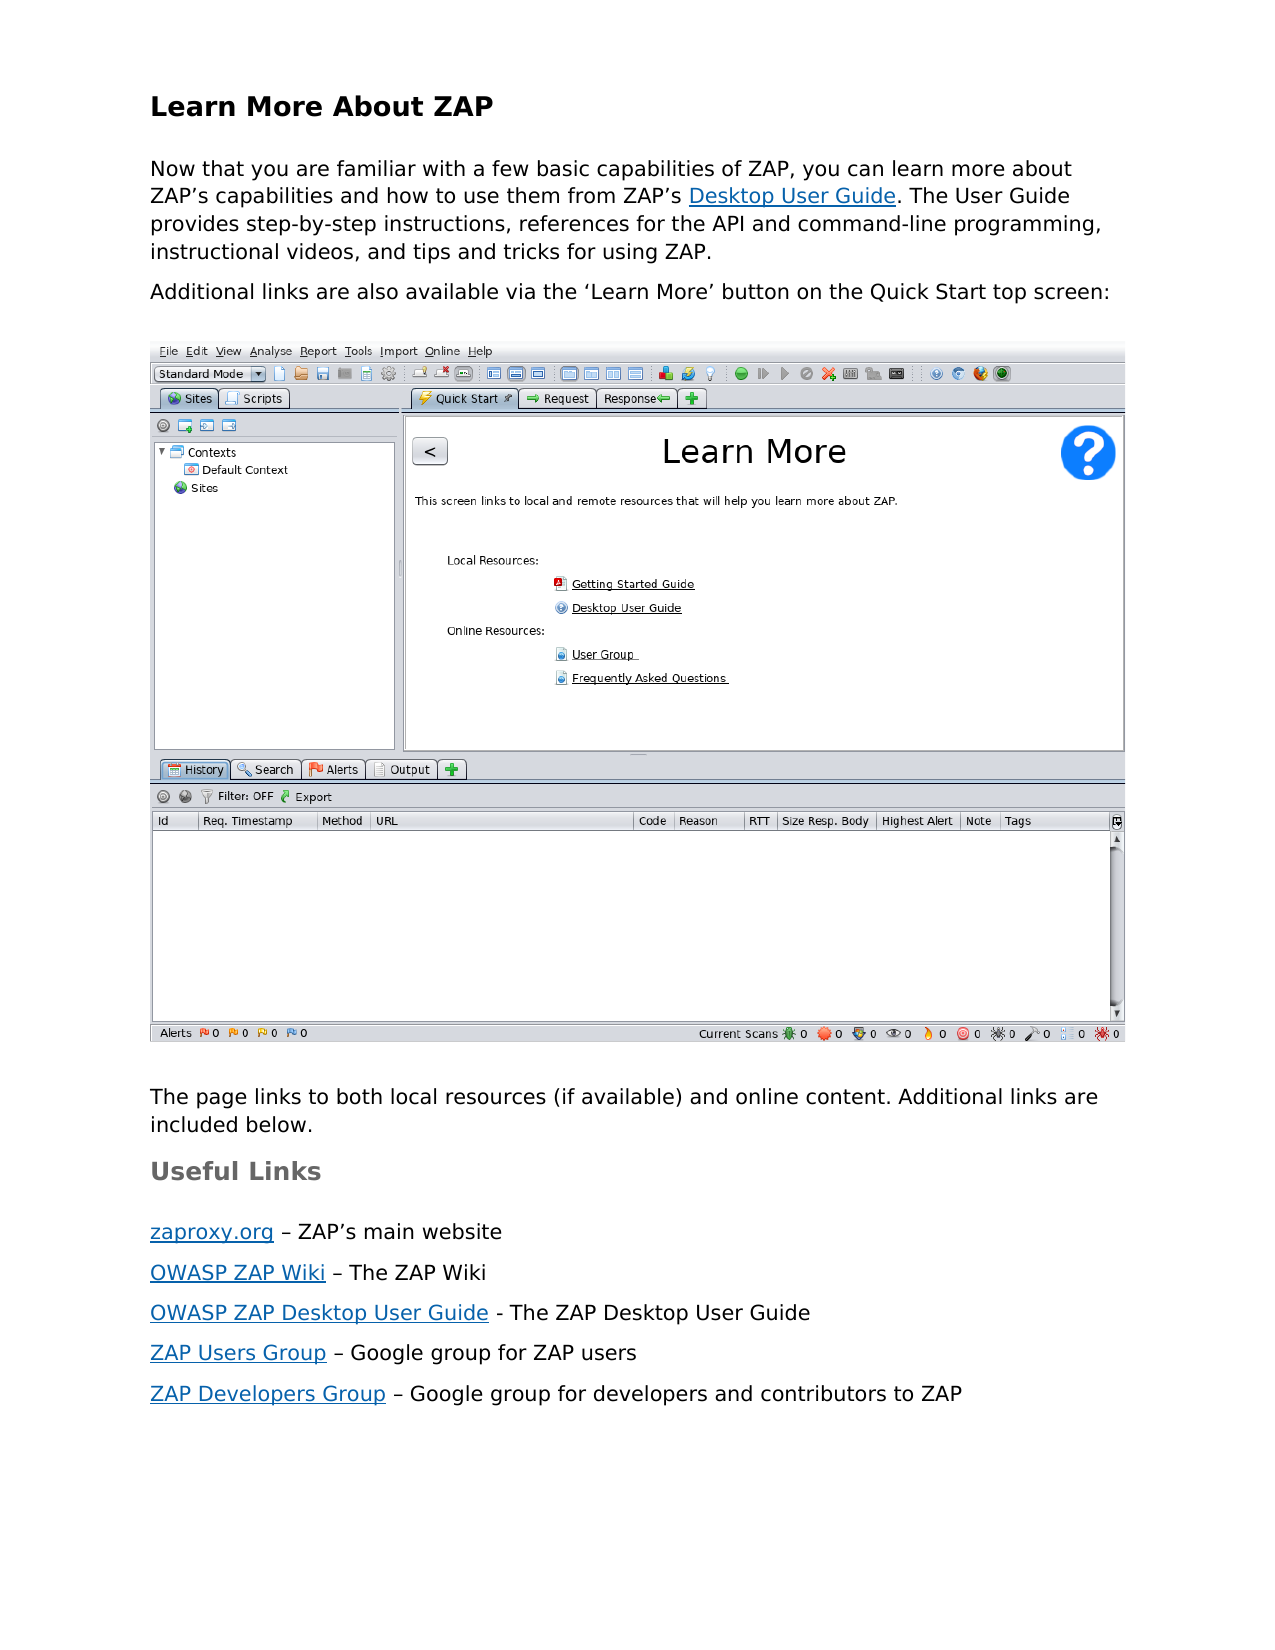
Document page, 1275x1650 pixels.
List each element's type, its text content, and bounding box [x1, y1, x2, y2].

text The page links to both local resources (if available) and online content. Additional links are included below. [150, 1085, 1125, 1137]
text Now that you are familiar with a few basic capabilities of ZAP, you can learn more about ZAP’s capabilities and how to use them from ZAP’s Desktop User Guide. The User Guide provides step-by-step instructions, references for the API and command-line programming, instructional videos, and tips and tricks for using ZAP. [150, 157, 1125, 264]
picture [150, 341, 1125, 1042]
text OWASP ZAP Wiki – The ZAP Wiki [150, 1261, 1125, 1285]
subtitle Learn More About ZAP [150, 91, 1125, 122]
text OWASP ZAP Desktop User Guide - The ZAP Desktop User Guide [150, 1301, 1125, 1325]
text zaproxy.org – ZAP’s main website [150, 1220, 1125, 1244]
text Additional links are also available via the ‘Learn More’ button on the Quick Start top screen: [150, 280, 1125, 305]
text ZAP Developers Group – Google group for developers and contributors to ZAP [150, 1382, 1125, 1406]
subtitle Useful Links [150, 1157, 1125, 1186]
text ZAP Users Group – Google group for ZAP users [150, 1341, 1125, 1366]
